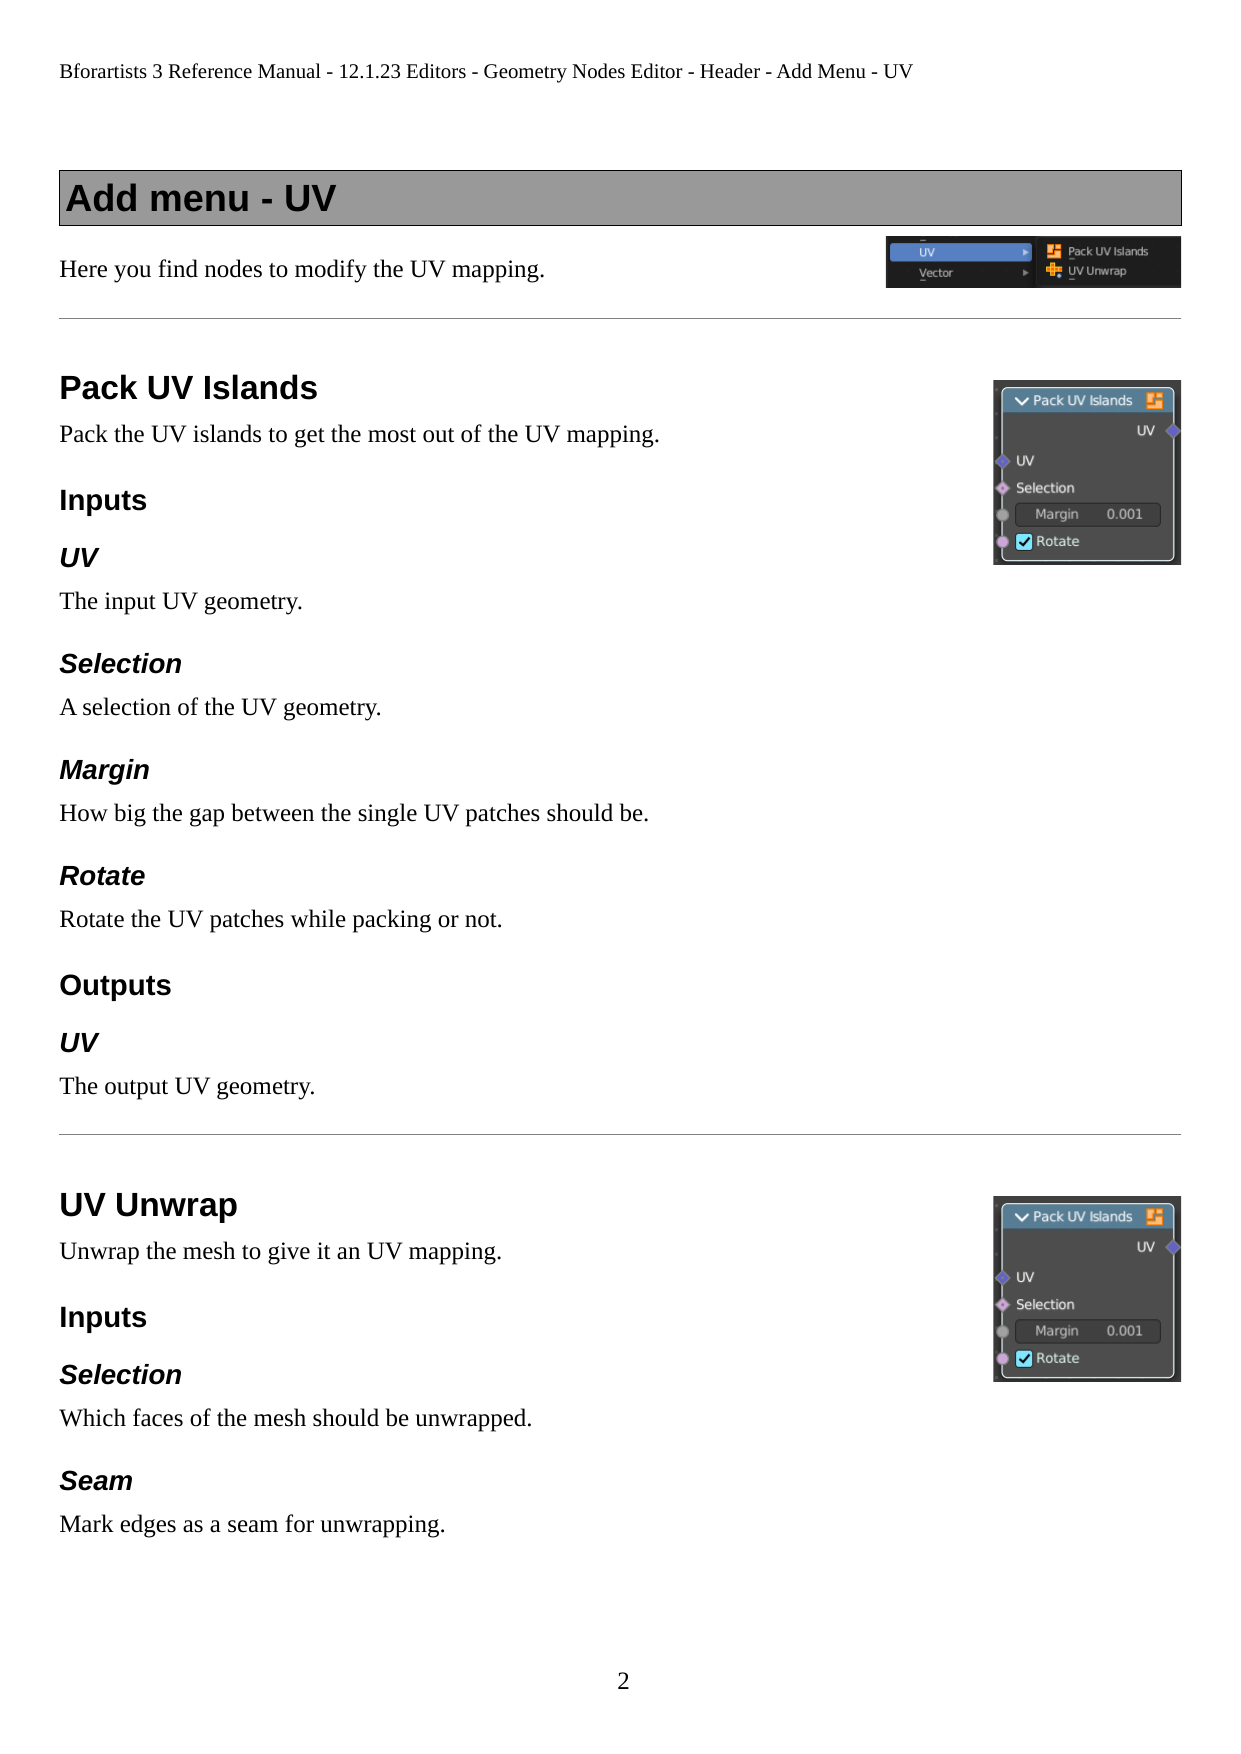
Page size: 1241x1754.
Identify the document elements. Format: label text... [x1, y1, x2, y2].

table_header Add menu - UV [60, 171, 1181, 225]
picture [993, 380, 1182, 565]
subtitle UV Unwrap [59, 1185, 1181, 1223]
picture [993, 1196, 1182, 1382]
text The output UV geometry. [59, 1071, 1181, 1099]
subtitle UV [59, 542, 1181, 574]
text How big the gap between the single UV patches should be. [59, 798, 1181, 827]
text Rotate the UV patches while packing or not. [59, 904, 1181, 933]
subtitle Pack UV Islands [59, 368, 1181, 407]
subtitle Inputs [59, 483, 993, 517]
subtitle Rotate [59, 859, 1181, 891]
subtitle Selection [59, 648, 1181, 679]
text A selection of the UV geometry. [59, 692, 1181, 721]
text Unwrap the mesh to give it an UV mapping. [59, 1236, 993, 1265]
subtitle Margin [59, 754, 1181, 786]
text The input UV geometry. [59, 586, 1181, 615]
text Here you find nodes to modify the UV mapping. [59, 254, 885, 283]
text Which faces of the mesh should be unwrapped. [59, 1403, 1181, 1431]
subtitle Inputs [59, 1299, 993, 1333]
subtitle Outputs [59, 968, 1181, 1001]
text Mark edges as a seam for unwrapping. [59, 1509, 1181, 1537]
subtitle Seam [59, 1464, 1181, 1496]
subtitle Selection [59, 1358, 1181, 1390]
picture [885, 236, 1182, 288]
subtitle UV [59, 1026, 1181, 1058]
text Pack the UV islands to get the most out of the UV mapping. [59, 419, 993, 448]
